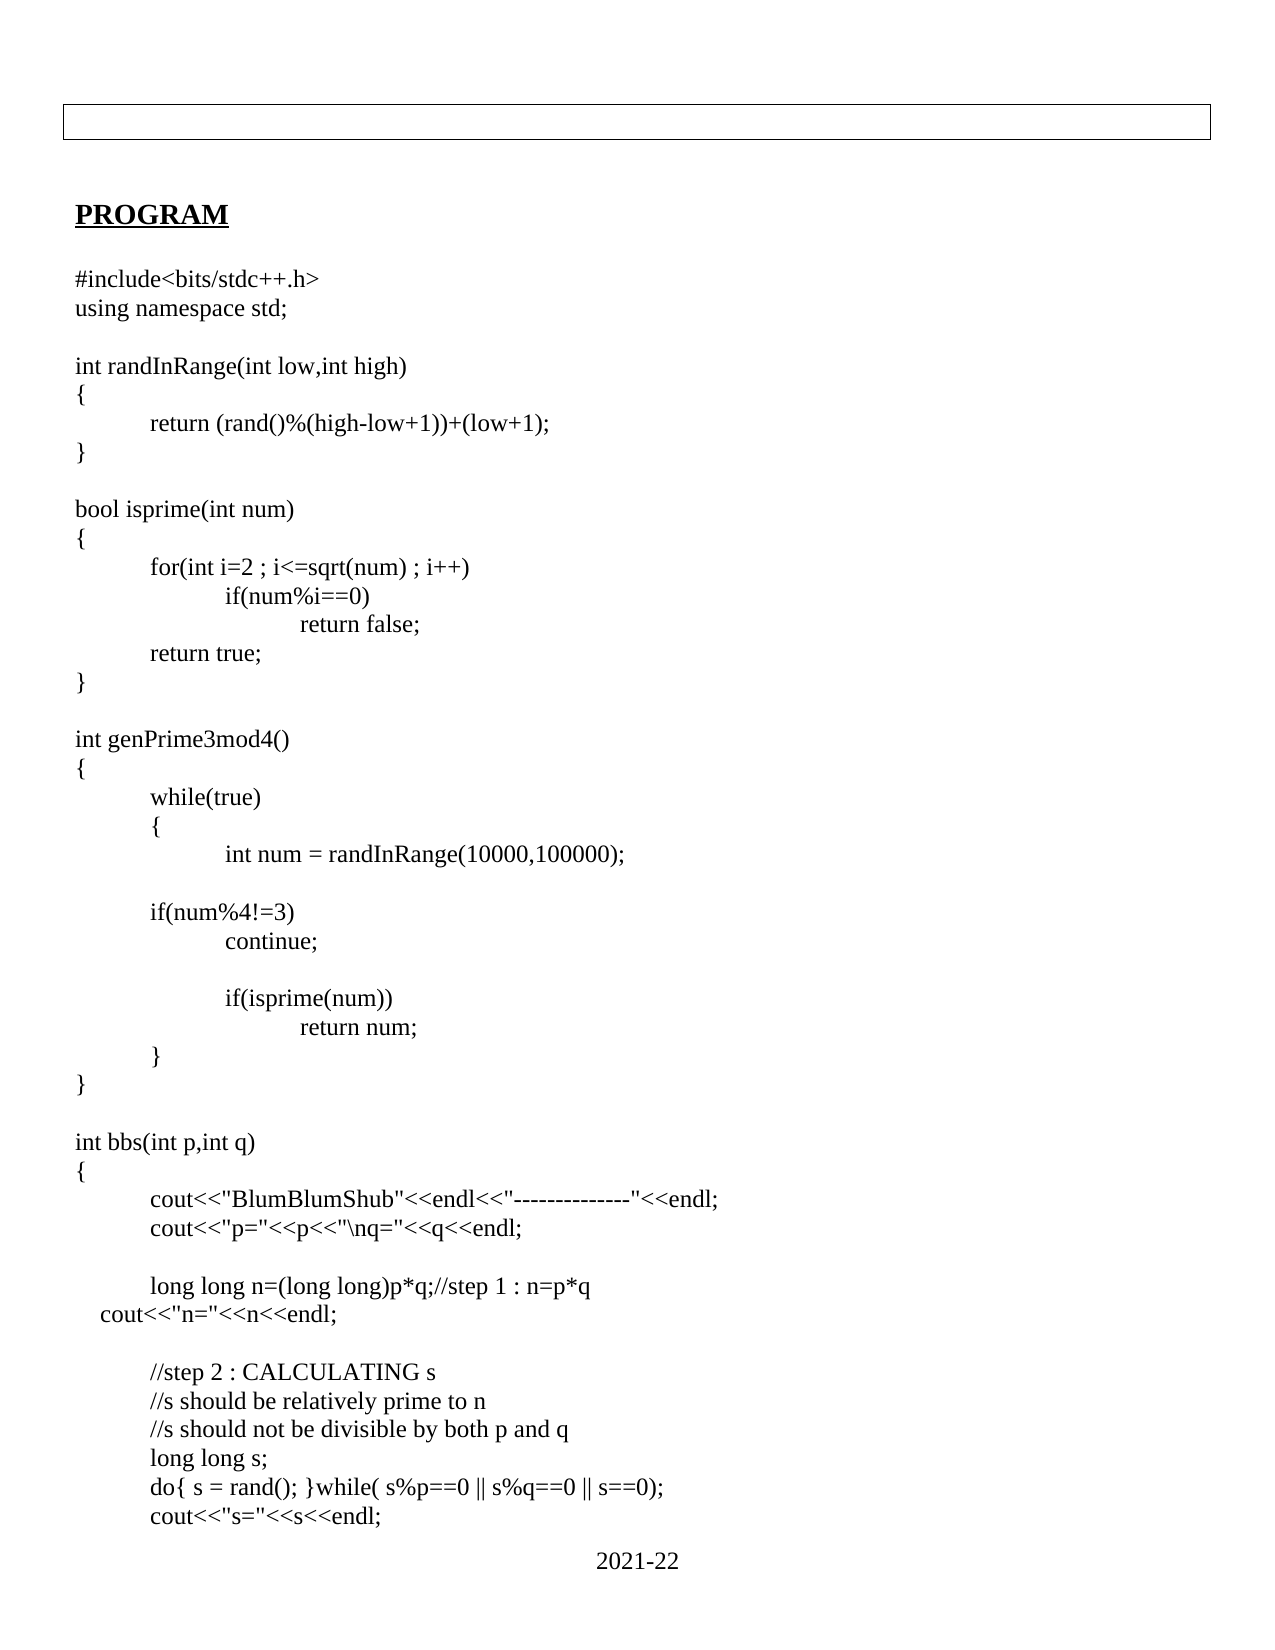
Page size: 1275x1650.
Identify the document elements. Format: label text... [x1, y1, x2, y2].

text for(int i=2 ; i<=sqrt(num) ; i++) [75, 552, 1200, 581]
text { [75, 523, 1200, 552]
text long long s; [75, 1443, 1200, 1472]
text } [75, 437, 1200, 466]
text } [75, 667, 1200, 696]
text #include<bits/stdc++.h> [75, 264, 1200, 293]
text //s should be relatively prime to n [75, 1386, 1200, 1414]
text return num; [75, 1012, 1200, 1041]
text { [75, 1156, 1200, 1184]
text //s should not be divisible by both p and q [75, 1414, 1200, 1443]
text cout<<"s="<<s<<endl; [75, 1501, 1200, 1529]
text using namespace std; [75, 293, 1200, 322]
text { [75, 811, 1200, 839]
text cout<<"BlumBlumShub"<<endl<<"--------------"<<endl; [75, 1184, 1200, 1213]
text } [75, 1069, 1200, 1098]
text continue; [75, 926, 1200, 954]
text bool isprime(int num) [75, 494, 1200, 523]
text { [75, 379, 1200, 408]
text if(isprime(num)) [75, 983, 1200, 1012]
text //step 2 : CALCULATING s [75, 1357, 1200, 1386]
text long long n=(long long)p*q;//step 1 : n=p*q [75, 1271, 1200, 1299]
text { [75, 753, 1200, 782]
text if(num%4!=3) [75, 897, 1200, 926]
text } [75, 1041, 1200, 1069]
text int bbs(int p,int q) [75, 1127, 1200, 1156]
text return (rand()%(high-low+1))+(low+1); [75, 408, 1200, 437]
text return true; [75, 638, 1200, 667]
text int num = randInRange(10000,100000); [75, 839, 1200, 868]
text PROGRAM [75, 197, 1200, 231]
text cout<<"n="<<n<<endl; [75, 1299, 1200, 1328]
text cout<<"p="<<p<<"\nq="<<q<<endl; [75, 1213, 1200, 1242]
text while(true) [75, 782, 1200, 811]
text do{ s = rand(); }while( s%p==0 || s%q==0 || s==0); [75, 1472, 1200, 1501]
text if(num%i==0) [75, 581, 1200, 609]
text return false; [75, 609, 1200, 638]
text int randInRange(int low,int high) [75, 351, 1200, 379]
text int genPrime3mod4() [75, 724, 1200, 753]
table_cell [64, 105, 1210, 139]
